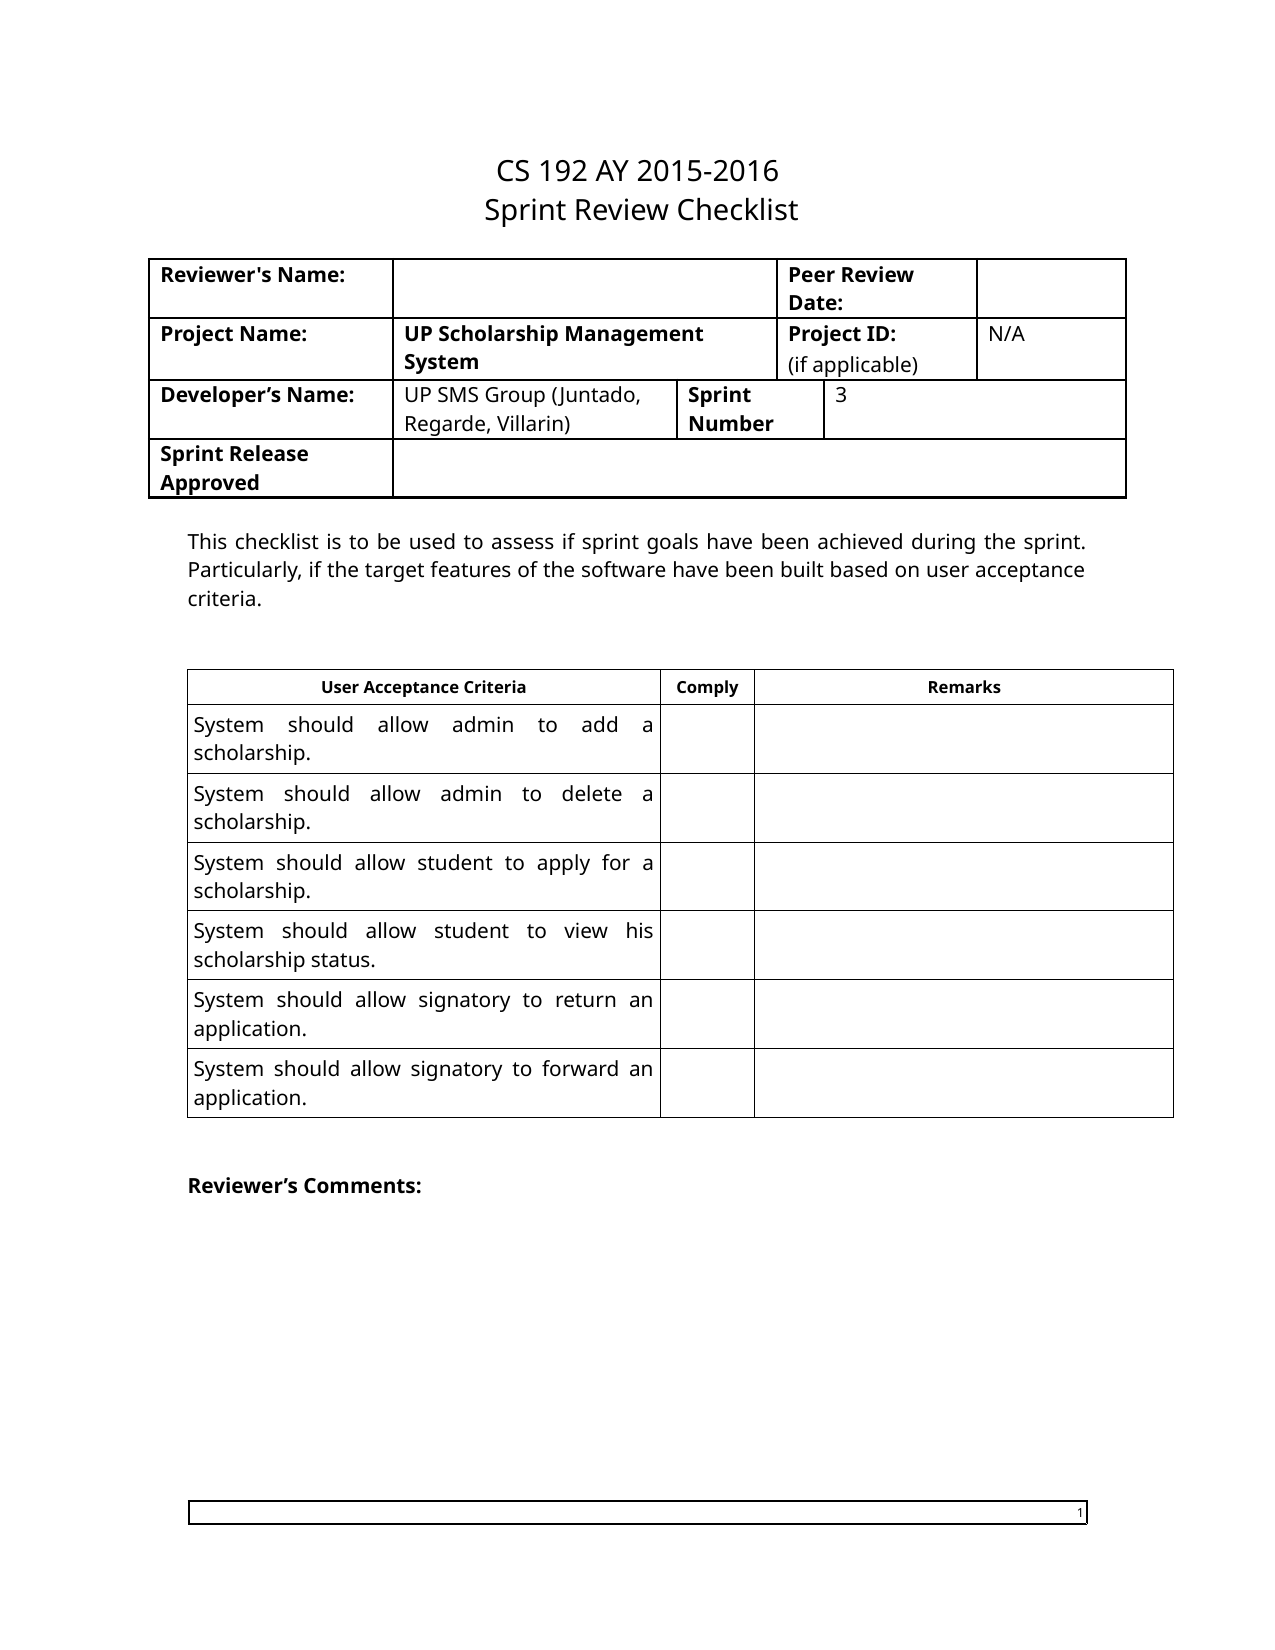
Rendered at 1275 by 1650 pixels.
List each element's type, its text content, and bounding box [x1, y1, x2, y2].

table_cell System should allow signatory to return an application. [188, 980, 660, 1048]
table_cell [394, 440, 1125, 496]
table_cell 3 [825, 381, 1125, 437]
table_header Reviewer's Name: [150, 260, 392, 317]
table_header [978, 260, 1125, 317]
table_header Remarks [755, 670, 1173, 704]
table_cell Developer’s Name: [150, 381, 392, 437]
table_cell Sprint Number [678, 381, 823, 437]
table_cell [755, 705, 1173, 773]
table_cell Sprint Release Approved [150, 440, 392, 496]
table_cell [661, 843, 754, 910]
table_cell (if applicable) [778, 348, 976, 378]
table_header Peer Review Date: [778, 260, 976, 317]
table_cell System should allow student to apply for a scholarship. [188, 843, 660, 910]
table_cell UP Scholarship Management System [394, 319, 776, 378]
table_cell [661, 1049, 754, 1117]
table_cell [755, 980, 1173, 1048]
table_header [394, 260, 776, 317]
table_cell System should allow admin to add a scholarship. [188, 705, 660, 773]
table_cell System should allow signatory to forward an application. [188, 1049, 660, 1117]
table_header Comply [661, 670, 754, 704]
table_cell [661, 774, 754, 842]
text Sprint Review Checklist [187, 190, 1087, 229]
table_cell N/A [978, 319, 1125, 378]
text This checklist is to be used to assess if sprint goals have been achieved during the sprint. Particularly, if the target features of the software have been built based on user acceptance criteria. [187, 527, 1087, 612]
table_cell [661, 980, 754, 1048]
table_cell Project ID: [778, 319, 976, 348]
table_cell [755, 911, 1173, 979]
table_cell UP SMS Group (Juntado, Regarde, Villarin) [394, 381, 676, 437]
table_cell Project Name: [150, 319, 392, 378]
table_cell System should allow admin to delete a scholarship. [188, 774, 660, 842]
table_cell [755, 843, 1173, 910]
table_cell [661, 911, 754, 979]
table_header User Acceptance Criteria [188, 670, 660, 704]
table_cell [661, 705, 754, 773]
table_cell [755, 774, 1173, 842]
text CS 192 AY 2015-2016 [187, 150, 1087, 190]
table_cell [755, 1049, 1173, 1117]
table_cell System should allow student to view his scholarship status. [188, 911, 660, 979]
subtitle Reviewer’s Comments: [187, 1171, 1087, 1228]
